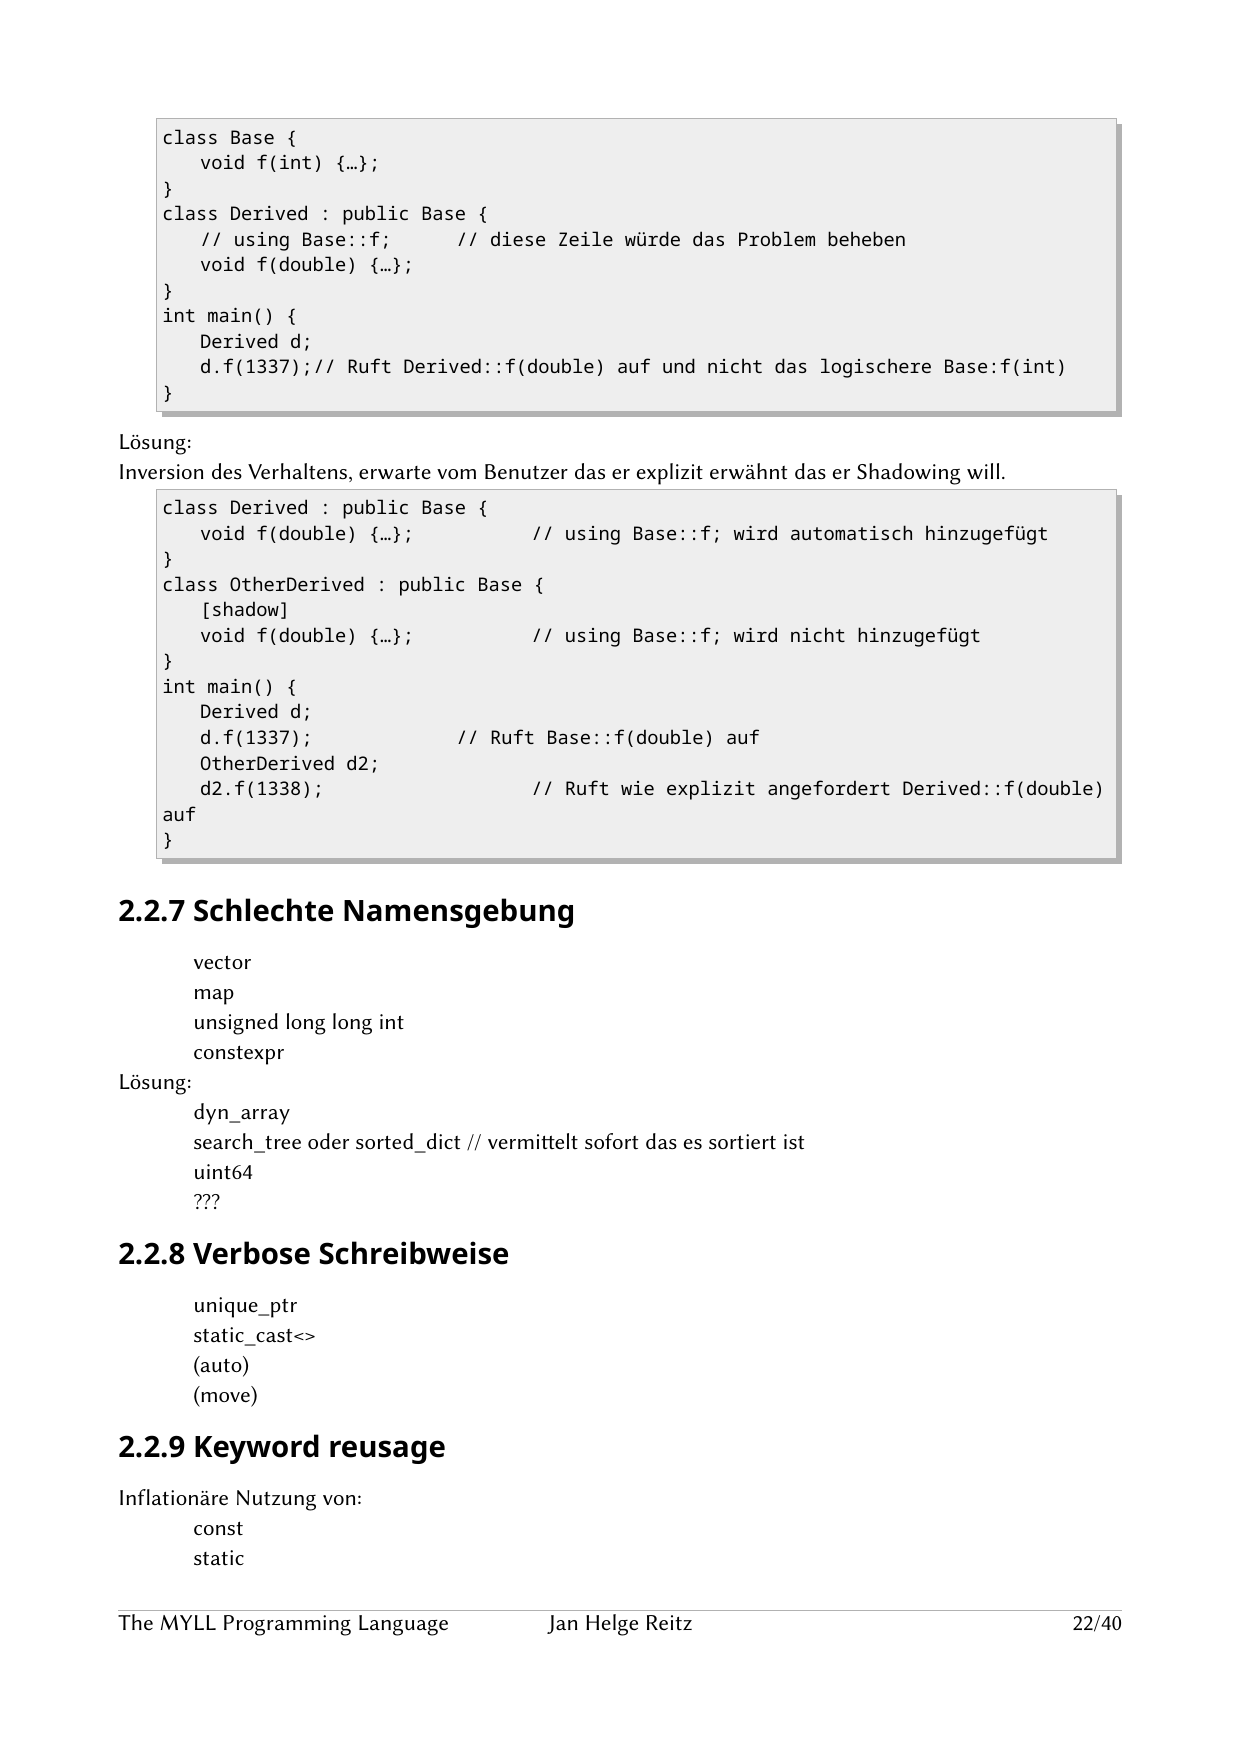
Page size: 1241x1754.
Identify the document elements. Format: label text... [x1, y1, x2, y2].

text void f(int) {…}; [157, 144, 1116, 169]
text Lösung: [118, 429, 1122, 455]
text map [118, 979, 1122, 1005]
text dyn_array [118, 1099, 1122, 1125]
text int main() { [157, 297, 1116, 322]
text } [157, 169, 1116, 195]
text class Derived : public Base { [157, 195, 1116, 220]
text } [157, 373, 1116, 411]
text OtherDerived d2; [157, 744, 1116, 769]
subtitle Keyword reusage [118, 1426, 1122, 1466]
text class OtherDerived : public Base { [157, 565, 1116, 591]
text uint64 [118, 1159, 1122, 1185]
text vector [118, 949, 1122, 975]
text // using Base::f; // diese Zeile würde das Problem beheben [157, 220, 1116, 246]
text d.f(1337); // Ruft Derived::f(double) auf und nicht das logischere Base:f(int) [157, 348, 1116, 373]
text } [157, 642, 1116, 667]
text unique_ptr [118, 1292, 1122, 1318]
text } [157, 271, 1116, 297]
text Inflationäre Nutzung von: [118, 1485, 1122, 1511]
text Derived d; [157, 693, 1116, 718]
text } [157, 540, 1116, 565]
text Derived d; [157, 322, 1116, 348]
text d.f(1337); // Ruft Base::f(double) auf [157, 718, 1116, 744]
text void f(double) {…}; // using Base::f; wird automatisch hinzugefügt [157, 514, 1116, 540]
text static_cast<> [118, 1322, 1122, 1348]
text [shadow] [157, 591, 1116, 616]
text const [193, 1515, 1122, 1541]
text Inversion des Verhaltens, erwarte vom Benutzer das er explizit erwähnt das er Shadowing will. [118, 459, 1122, 485]
subtitle Schlechte Namensgebung [118, 890, 1122, 930]
text class Derived : public Base { [157, 490, 1116, 514]
text d2.f(1338); // Ruft wie explizit angefordert Derived::f(double) auf [157, 769, 1116, 820]
text ??? [118, 1189, 1122, 1215]
text Lösung: [118, 1069, 1122, 1095]
text static [193, 1545, 1122, 1571]
text void f(double) {…}; // using Base::f; wird nicht hinzugefügt [157, 616, 1116, 642]
text search_tree oder sorted_dict // vermittelt sofort das es sortiert ist [118, 1129, 1122, 1155]
subtitle Verbose Schreibweise [118, 1233, 1122, 1273]
text } [157, 820, 1116, 858]
text unsigned long long int [118, 1009, 1122, 1035]
text int main() { [157, 667, 1116, 693]
text class Base { [157, 119, 1116, 144]
text (auto) [118, 1352, 1122, 1378]
text void f(double) {…}; [157, 246, 1116, 271]
text constexpr [118, 1039, 1122, 1065]
text (move) [118, 1382, 1122, 1408]
